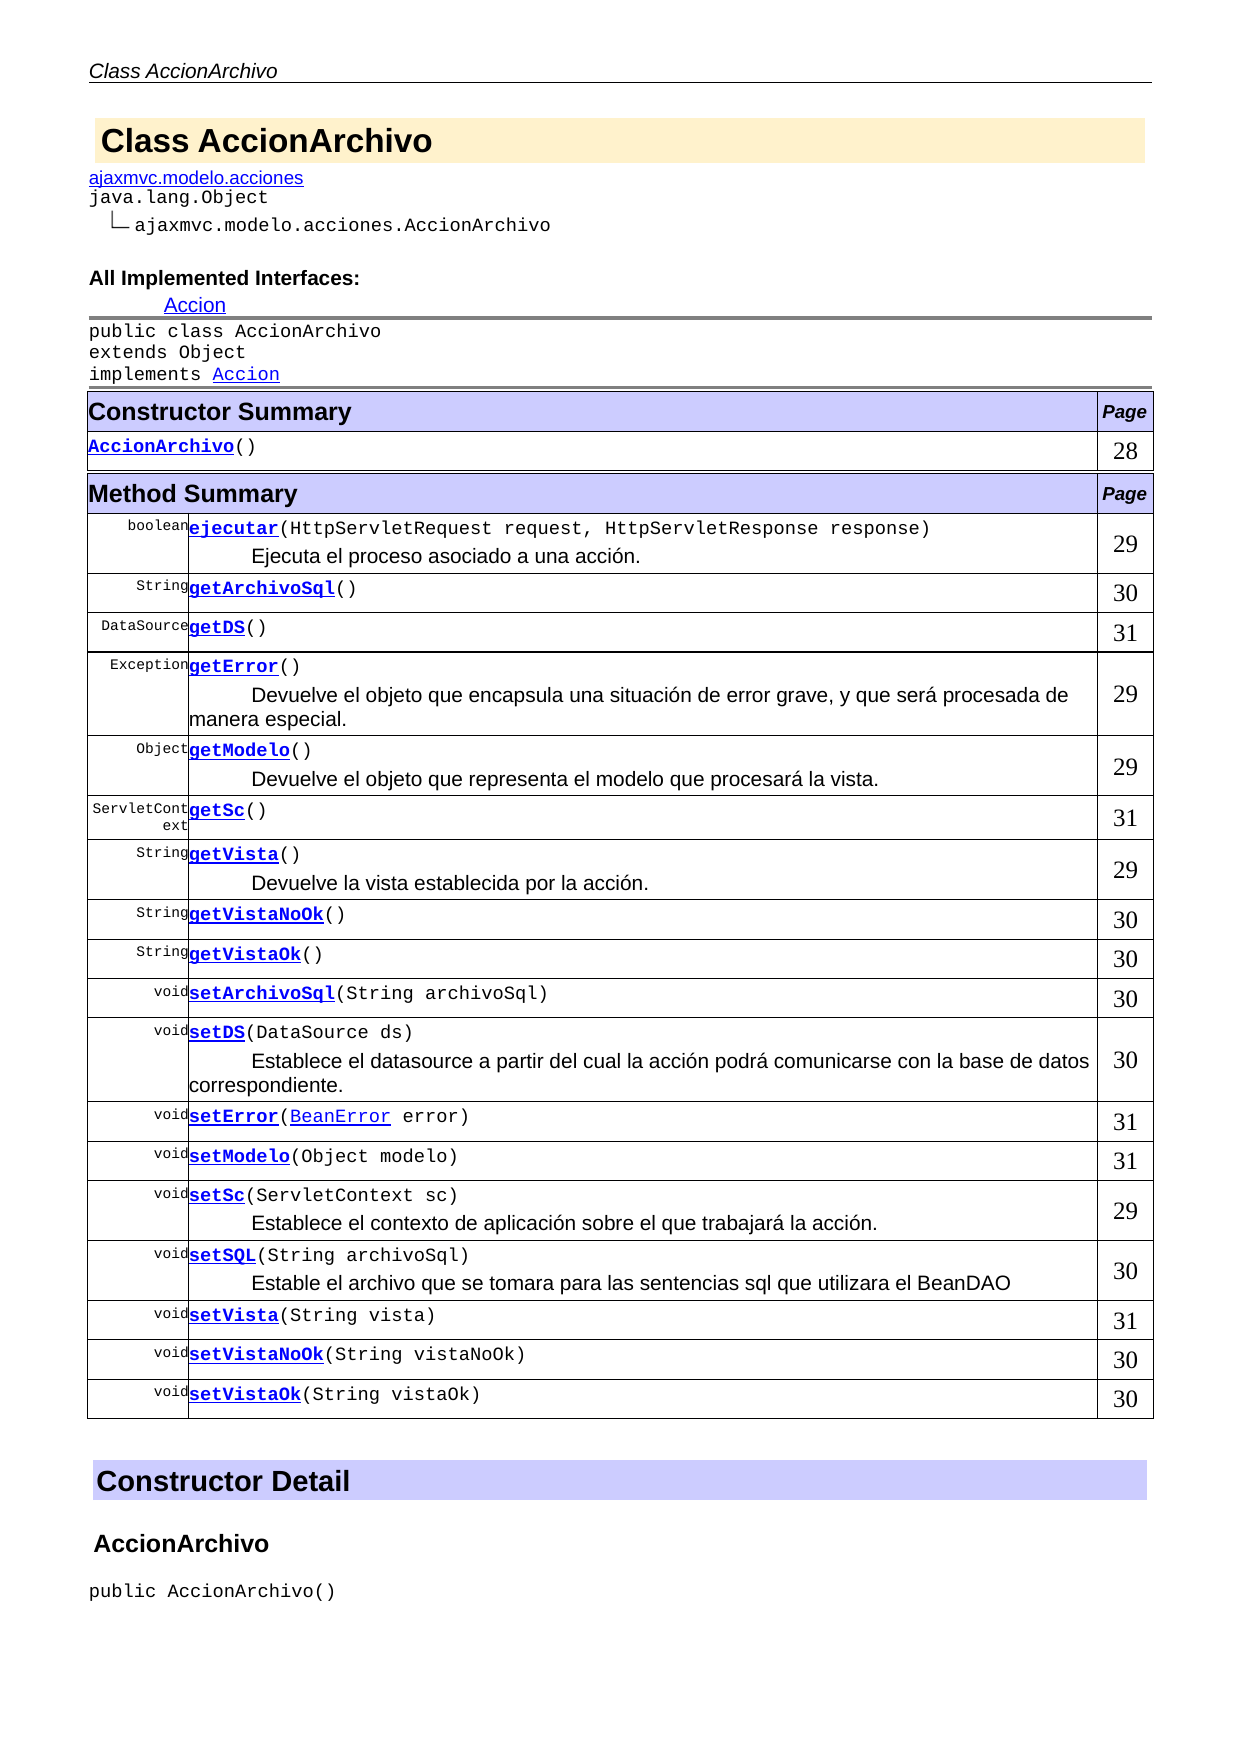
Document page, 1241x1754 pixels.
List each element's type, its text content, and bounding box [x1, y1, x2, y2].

table_cell setSc(ServletContext sc) Establece el contexto de aplicación sobre el que trabajará la acción. [189, 1181, 1097, 1240]
table_cell 30 [1098, 1241, 1153, 1300]
table_header Constructor Summary [88, 392, 1097, 431]
text extends Object [88, 343, 1152, 364]
table_cell setError(BeanError error) [189, 1102, 1097, 1141]
table_cell 30 [1098, 1102, 1153, 1141]
text implements Accion [88, 364, 1152, 386]
table_header Method Summary [88, 474, 1097, 513]
table_cell 29 [1098, 653, 1153, 735]
text public class AccionArchivo [88, 322, 1152, 343]
table_cell 30 [1098, 1340, 1153, 1379]
table_cell String [88, 940, 188, 978]
table_cell void [88, 1181, 188, 1240]
text public AccionArchivo() [88, 1581, 1152, 1603]
table_cell 29 [1098, 1181, 1153, 1240]
table_cell 29 [1098, 736, 1153, 795]
table_cell 30 [1098, 796, 1153, 839]
table_cell 30 [1098, 1380, 1153, 1418]
subtitle Class AccionArchivo [96, 120, 1144, 162]
text ajaxmvc.modelo.acciones [88, 167, 1152, 188]
table_cell void [88, 1142, 188, 1180]
table_cell void [88, 1340, 188, 1379]
table_cell ServletContext [88, 796, 188, 839]
table_cell setSQL(String archivoSql) Estable el archivo que se tomara para las sentencias sql que utilizara el BeanDAO [189, 1241, 1097, 1300]
table_header Page [1098, 392, 1153, 431]
table_cell 28 [1098, 432, 1153, 470]
table_cell 29 [1098, 840, 1153, 899]
table_cell getSc() [189, 796, 1097, 839]
subtitle Constructor Detail [94, 1461, 1146, 1499]
table_cell getVista() Devuelve la vista establecida por la acción. [189, 840, 1097, 899]
table_header Page [1098, 474, 1153, 513]
table_cell 30 [1098, 940, 1153, 978]
table_cell 30 [1098, 574, 1153, 612]
table_cell String [88, 840, 188, 899]
table_cell Object [88, 736, 188, 795]
table_cell getError() Devuelve el objeto que encapsula una situación de error grave, y que será procesada de manera especial. [189, 653, 1097, 735]
picture [111, 209, 135, 232]
text java.lang.Object [88, 188, 1152, 209]
table_cell setModelo(Object modelo) [189, 1142, 1097, 1180]
table_cell void [88, 1102, 188, 1141]
subtitle All Implemented Interfaces: [88, 266, 1152, 290]
text ajaxmvc.modelo.acciones.AccionArchivo [88, 209, 1152, 237]
table_cell setVistaNoOk(String vistaNoOk) [189, 1340, 1097, 1379]
table_cell getArchivoSql() [189, 574, 1097, 612]
table_cell 31 [1098, 1142, 1153, 1180]
table_cell void [88, 979, 188, 1017]
table_cell void [88, 1018, 188, 1101]
text Accion [163, 292, 1152, 316]
table_cell 30 [1098, 979, 1153, 1017]
table_cell ejecutar(HttpServletRequest request, HttpServletResponse response) Ejecuta el proceso asociado a una acción. [189, 514, 1097, 573]
table_cell 31 [1098, 1301, 1153, 1339]
table_cell DataSource [88, 613, 188, 651]
table_cell getVistaOk() [189, 940, 1097, 978]
table_cell AccionArchivo() [88, 432, 1097, 470]
table_cell void [88, 1301, 188, 1339]
table_cell setArchivoSql(String archivoSql) [189, 979, 1097, 1017]
table_cell void [88, 1241, 188, 1300]
table_cell boolean [88, 514, 188, 573]
table_cell 29 [1098, 1018, 1153, 1101]
table_cell 30 [1098, 613, 1153, 651]
table_cell void [88, 1380, 188, 1418]
table_cell setDS(DataSource ds) Establece el datasource a partir del cual la acción podrá comunicarse con la base de datos correspondiente. [189, 1018, 1097, 1101]
table_cell Exception [88, 653, 188, 735]
table_cell 30 [1098, 900, 1153, 938]
table_cell 29 [1098, 514, 1153, 573]
table_cell getModelo() Devuelve el objeto que representa el modelo que procesará la vista. [189, 736, 1097, 795]
table_cell setVista(String vista) [189, 1301, 1097, 1339]
table_cell getVistaNoOk() [189, 900, 1097, 938]
table_cell setVistaOk(String vistaOk) [189, 1380, 1097, 1418]
table_cell String [88, 900, 188, 938]
table_cell String [88, 574, 188, 612]
table_cell getDS() [189, 613, 1097, 651]
subtitle AccionArchivo [93, 1528, 1147, 1557]
